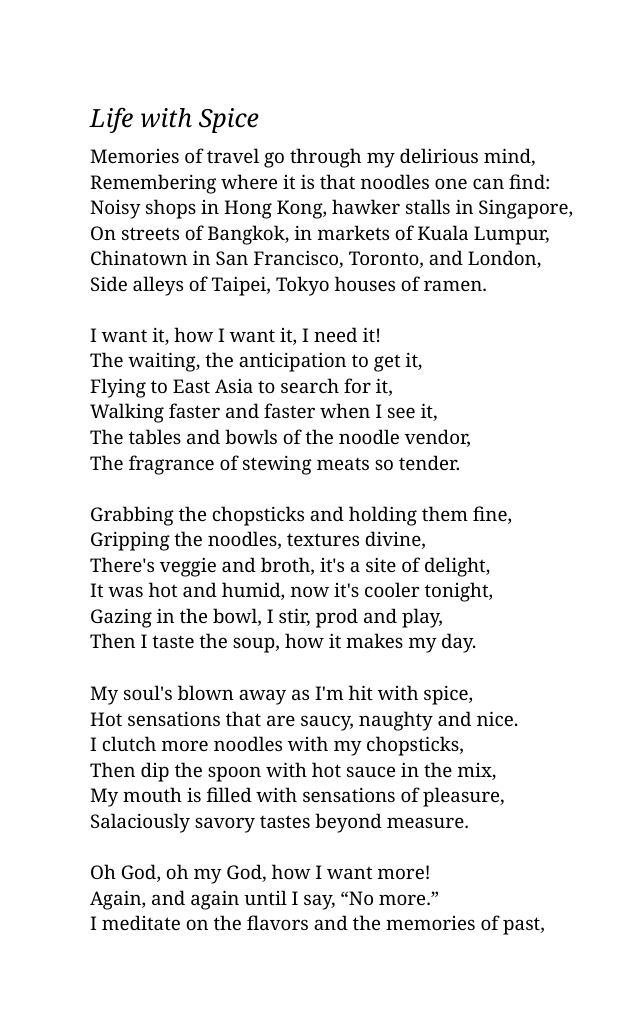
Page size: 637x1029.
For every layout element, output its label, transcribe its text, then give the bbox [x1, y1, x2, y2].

text My mouth is filled with sensations of pleasure, [90, 782, 576, 808]
text I clutch more noodles with my chopsticks, [90, 731, 576, 757]
text I want it, how I want it, I need it! [90, 322, 576, 348]
text Salaciously savory tastes beyond measure. [90, 808, 576, 833]
text Gripping the noodles, textures divine, [90, 527, 576, 552]
text Chinatown in San Francisco, Toronto, and London, [90, 246, 576, 271]
text Noisy shops in Hong Kong, hawker stalls in Singapore, [90, 194, 576, 220]
text It was hot and humid, now it's cooler tonight, [90, 578, 576, 603]
text There's veggie and broth, it's a site of delight, [90, 552, 576, 578]
subtitle Life with Spice [90, 101, 576, 134]
text Grabbing the chopsticks and holding them fine, [90, 501, 576, 527]
text Hot sensations that are saucy, naughty and nice. [90, 706, 576, 731]
text Remembering where it is that noodles one can find: [90, 169, 576, 194]
text Then dip the spoon with hot sauce in the mix, [90, 757, 576, 782]
text The tables and bowls of the noodle vendor, [90, 424, 576, 450]
text Gazing in the bowl, I stir, prod and play, [90, 603, 576, 629]
text Oh God, oh my God, how I want more! [90, 859, 576, 885]
text I meditate on the flavors and the memories of past, [90, 910, 576, 936]
text Then I taste the soup, how it makes my day. [90, 629, 576, 654]
text My soul's blown away as I'm hit with spice, [90, 680, 576, 706]
text The fragrance of stewing meats so tender. [90, 450, 576, 475]
text Walking faster and faster when I see it, [90, 399, 576, 424]
text Flying to East Asia to search for it, [90, 373, 576, 399]
text On streets of Bangkok, in markets of Kuala Lumpur, [90, 220, 576, 246]
text Again, and again until I say, “No more.” [90, 885, 576, 910]
text The waiting, the anticipation to get it, [90, 348, 576, 373]
text Side alleys of Taipei, Tokyo houses of ramen. [90, 271, 576, 297]
text Memories of travel go through my delirious mind, [90, 143, 576, 169]
